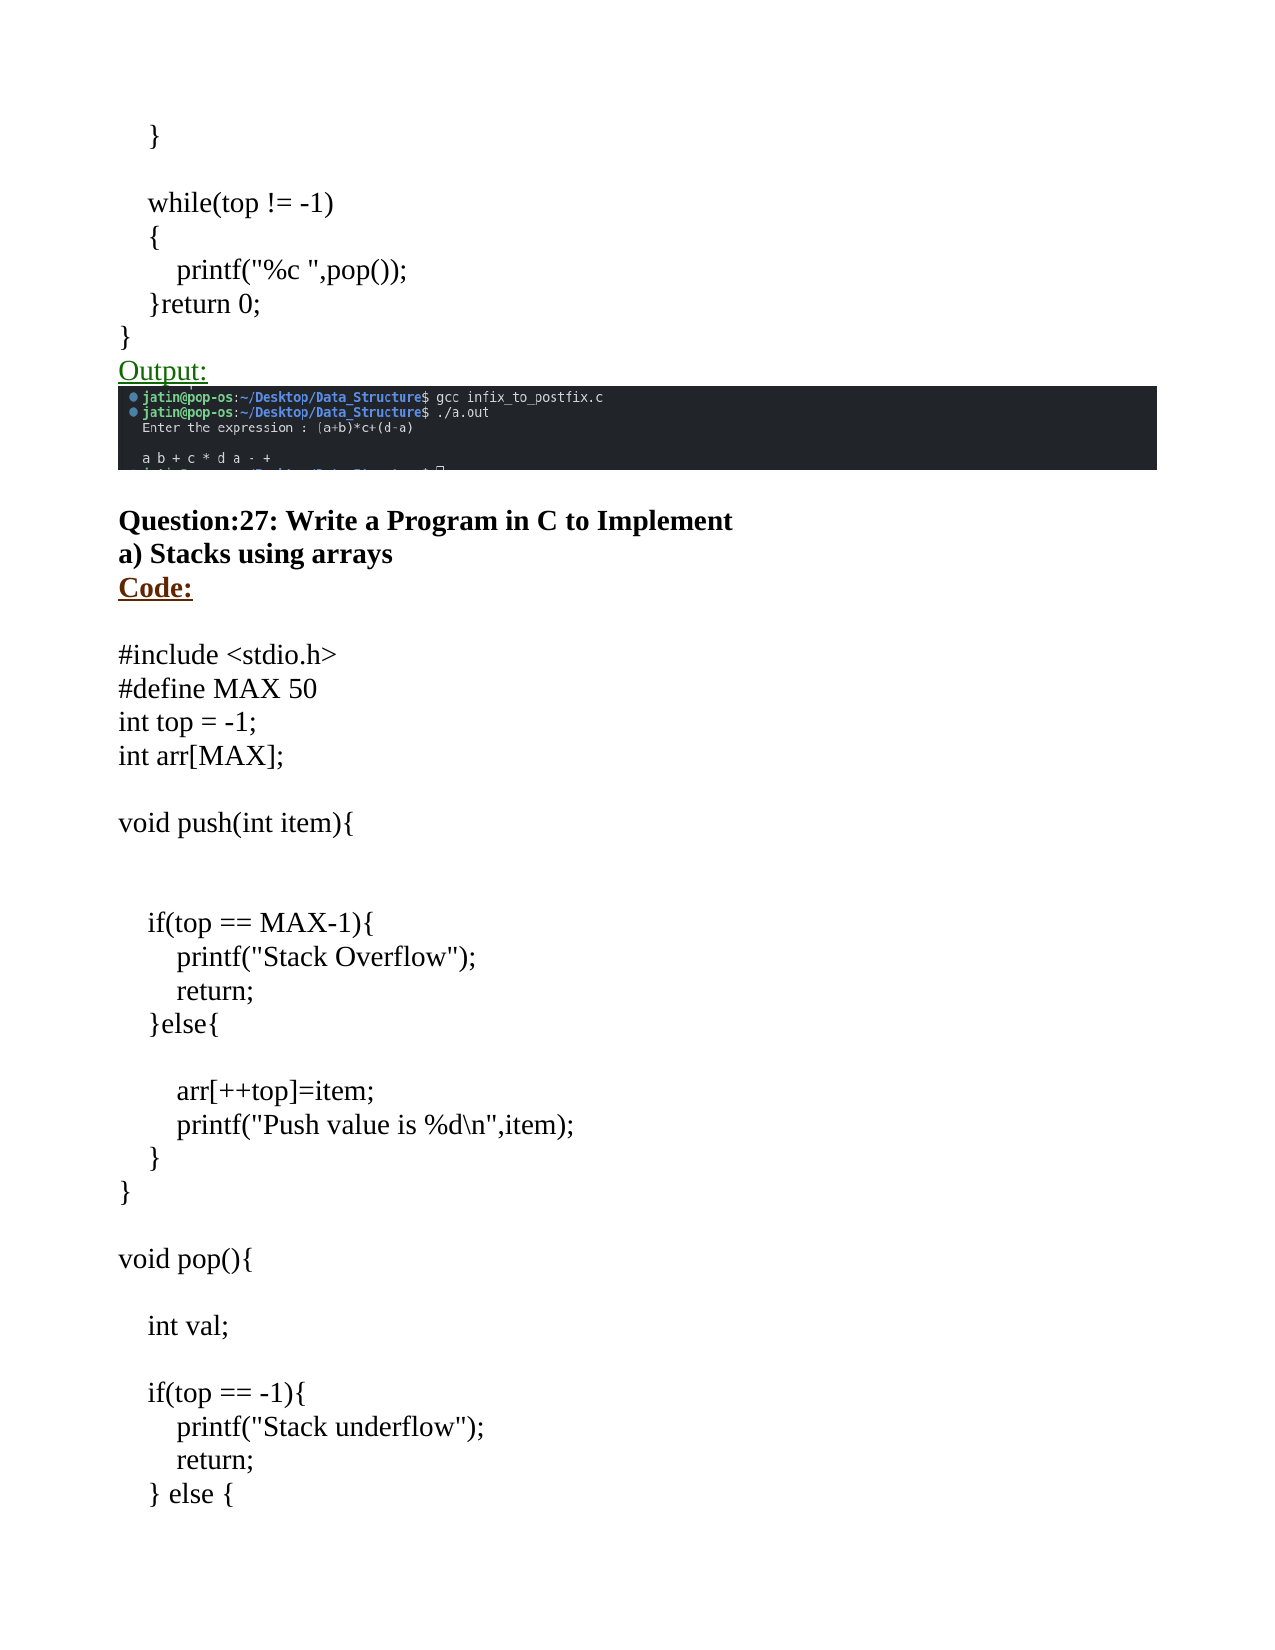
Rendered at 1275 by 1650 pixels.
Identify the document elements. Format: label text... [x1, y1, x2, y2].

text } [118, 1174, 1157, 1207]
text } [118, 319, 1157, 353]
text if(top == MAX-1){ [118, 906, 1157, 939]
text if(top == -1){ [118, 1375, 1157, 1409]
text { [118, 219, 1157, 252]
text #define MAX 50 [118, 671, 1157, 704]
text Output: [118, 353, 1157, 386]
text Question:27: Write a Program in C to Implement [118, 503, 1157, 537]
text }else{ [118, 1006, 1157, 1040]
text } [118, 1140, 1157, 1174]
text #include <stdio.h> [118, 637, 1157, 671]
text arr[++top]=item; [118, 1073, 1157, 1107]
text printf("Stack Overflow"); [118, 939, 1157, 973]
text return; [118, 973, 1157, 1006]
text void push(int item){ [118, 805, 1157, 838]
text int val; [118, 1308, 1157, 1342]
text while(top != -1) [118, 185, 1157, 219]
text return; [118, 1442, 1157, 1476]
text void pop(){ [118, 1241, 1157, 1274]
text printf("%c ",pop()); [118, 252, 1157, 286]
text int arr[MAX]; [118, 738, 1157, 771]
text }return 0; [118, 286, 1157, 319]
text int top = -1; [118, 704, 1157, 738]
text printf("Stack underflow"); [118, 1409, 1157, 1442]
text } else { [118, 1476, 1157, 1509]
picture [118, 386, 1157, 470]
text } [118, 118, 1157, 152]
text Code: [118, 570, 1157, 604]
text a) Stacks using arrays [118, 537, 1157, 570]
text printf("Push value is %d\n",item); [118, 1107, 1157, 1140]
